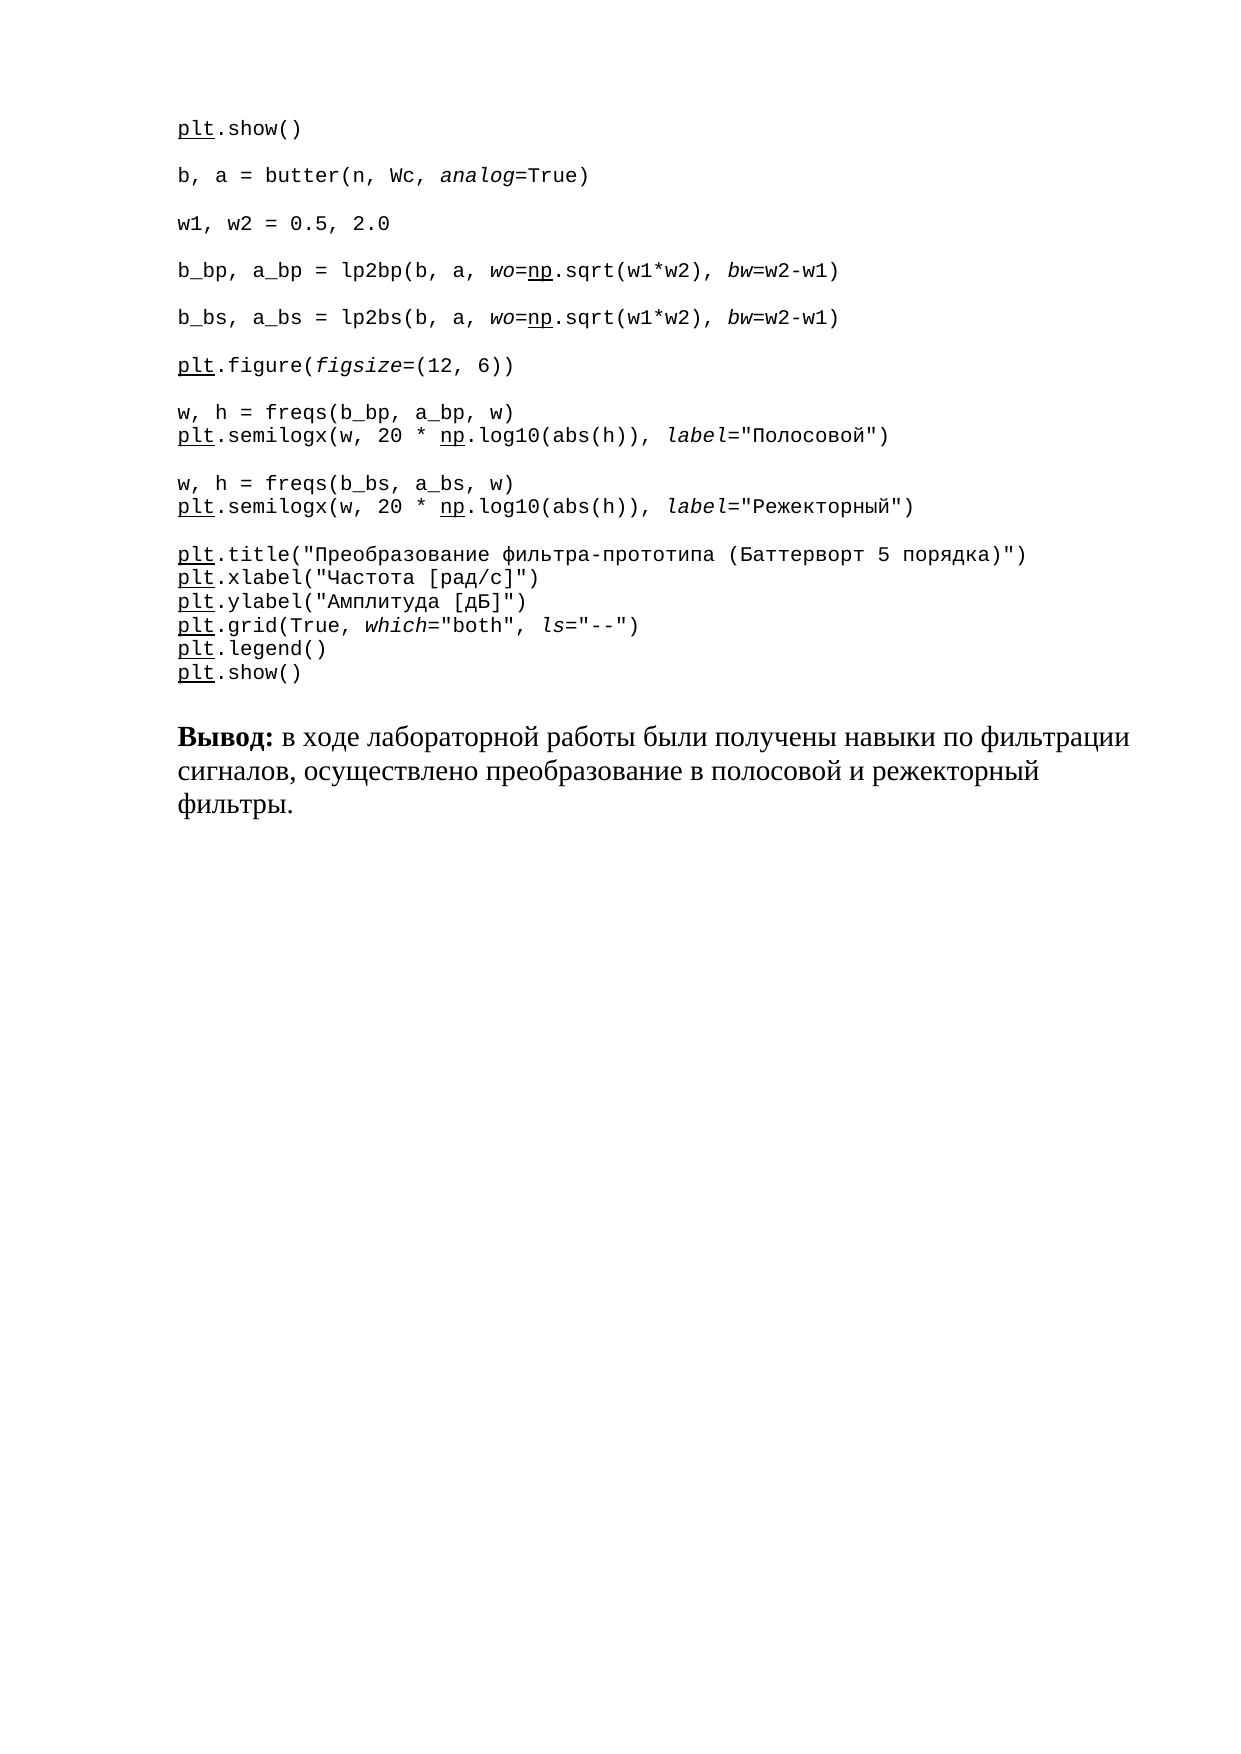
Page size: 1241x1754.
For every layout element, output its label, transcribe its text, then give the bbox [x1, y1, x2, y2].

text plt.legend() [177, 638, 1152, 662]
text b, a = butter(n, Wc, analog=True) [177, 165, 1152, 189]
text plt.semilogx(w, 20 * np.log10(abs(h)), label="Полосовой") [177, 426, 1152, 449]
text w1, w2 = 0.5, 2.0 [177, 213, 1152, 236]
text b_bp, a_bp = lp2bp(b, a, wo=np.sqrt(w1*w2), bw=w2-w1) [177, 260, 1152, 284]
text w, h = freqs(b_bp, a_bp, w) [177, 402, 1152, 426]
text plt.show() [177, 118, 1152, 142]
text plt.ylabel("Амплитуда [дБ]") [177, 591, 1152, 615]
text plt.title("Преобразование фильтра-прототипа (Баттерворт 5 порядка)") [177, 544, 1152, 567]
text plt.figure(figsize=(12, 6)) [177, 354, 1152, 378]
text plt.semilogx(w, 20 * np.log10(abs(h)), label="Режекторный") [177, 496, 1152, 520]
text w, h = freqs(b_bs, a_bs, w) [177, 473, 1152, 496]
text plt.grid(True, which="both", ls="--") [177, 615, 1152, 638]
text Вывод: в ходе лабораторной работы были получены навыки по фильтрации сигналов, осуществлено преобразование в полосовой и режекторный фильтры. [177, 719, 1152, 820]
text plt.xlabel("Частота [рад/с]") [177, 567, 1152, 591]
text b_bs, a_bs = lp2bs(b, a, wo=np.sqrt(w1*w2), bw=w2-w1) [177, 307, 1152, 331]
text plt.show() [177, 662, 1152, 686]
